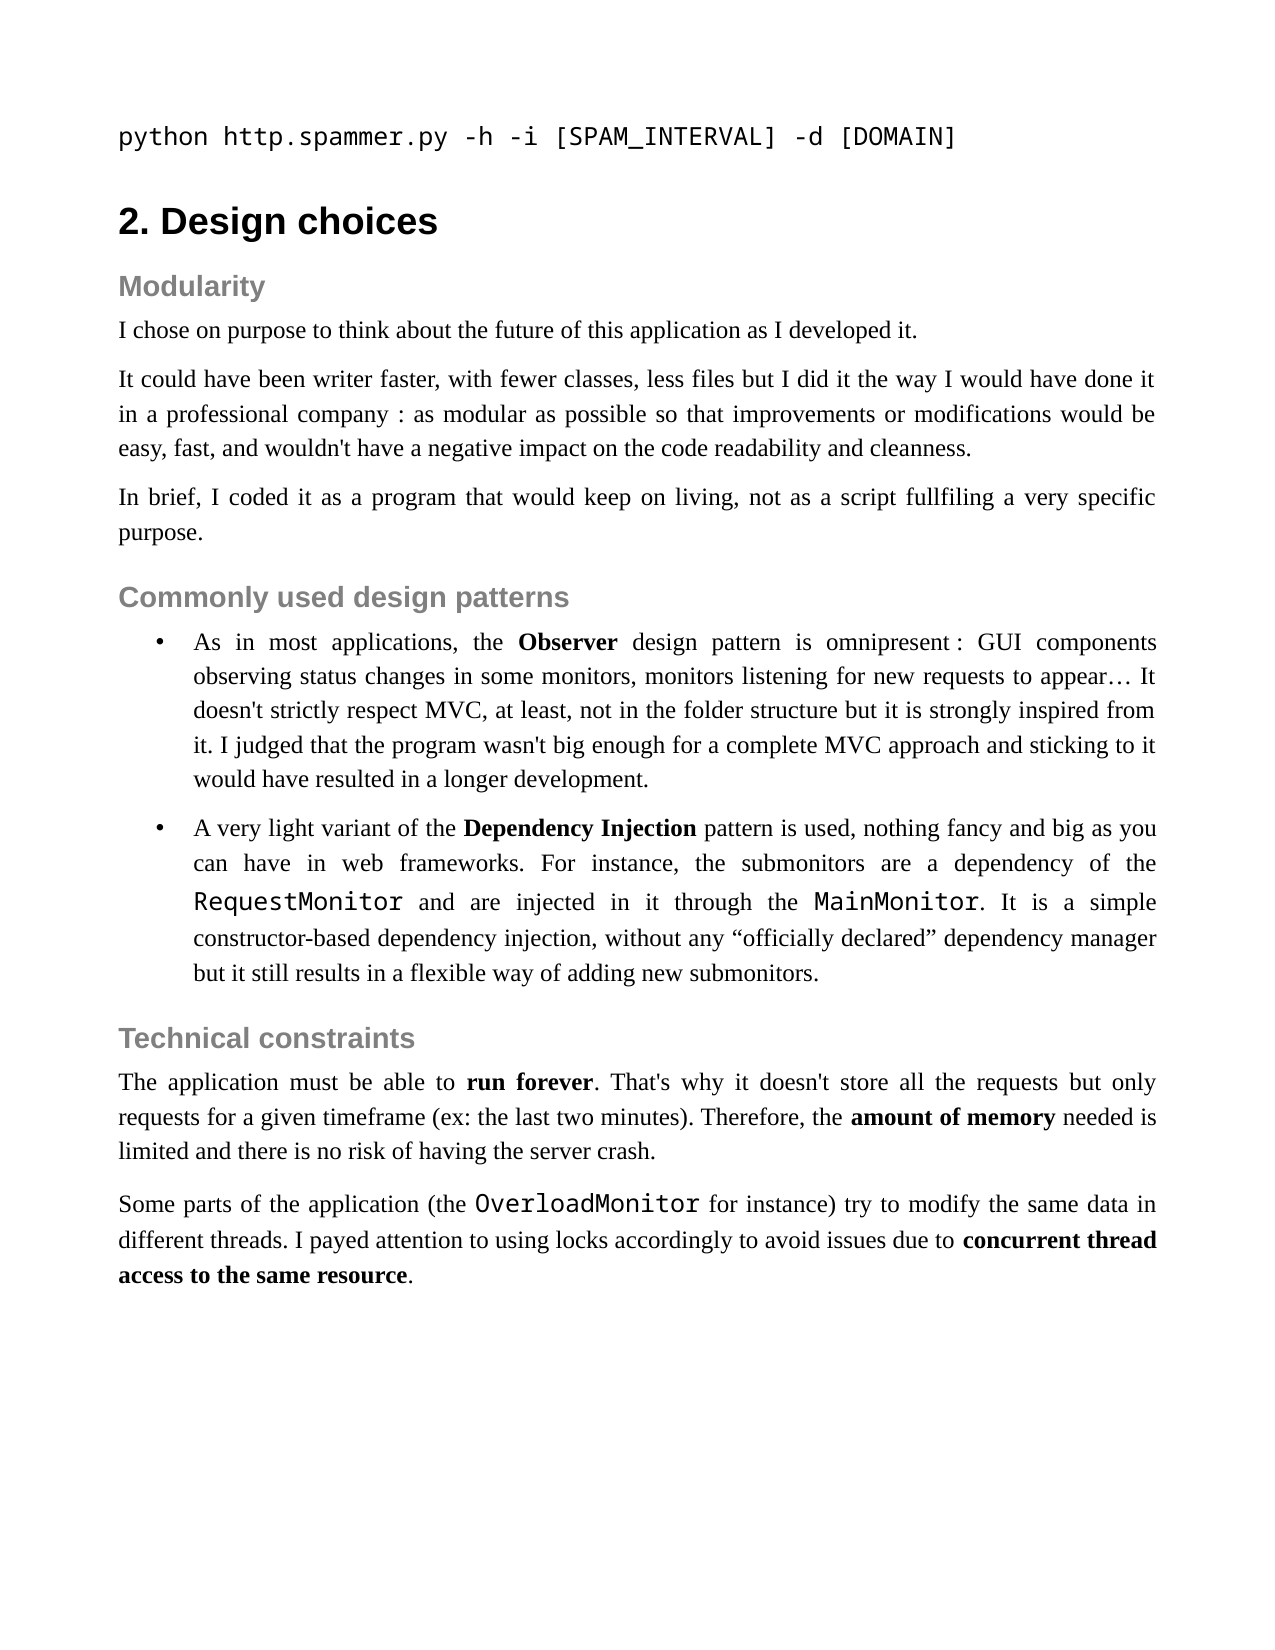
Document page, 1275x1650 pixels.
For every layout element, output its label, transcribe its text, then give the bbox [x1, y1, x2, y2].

text Some parts of the application (the OverloadMonitor for instance) try to modify the same data in different threads. I payed attention to using locks accordingly to avoid issues due to concurrent thread access to the same resource. [118, 1186, 1157, 1288]
subtitle 2. Design choices [118, 198, 1157, 242]
text The application must be able to run forever. That's why it doesn't store all the requests but only requests for a given timeframe (ex: the last two minutes). Therefore, the amount of memory needed is limited and there is no risk of having the server crash. [118, 1067, 1157, 1165]
list As in most applications, the Observer design pattern is omnipresent : GUI components observing status changes in some monitors, monitors listening for new requests to appear… It doesn't strictly respect MVC, at least, not in the folder structure but it is strongly inspired from it. I judged that the program wasn't big enough for a complete MVC approach and sticking to it would have resulted in a longer development. [156, 627, 1157, 793]
subtitle Modularity [118, 269, 1157, 303]
subtitle Commonly used design patterns [118, 581, 1157, 614]
text python http.spammer.py -h -i [SPAM_INTERVAL] -d [DOMAIN] [118, 118, 1157, 152]
subtitle Technical constraints [118, 1021, 1157, 1055]
text It could have been writer faster, with fewer classes, less files but I did it the way I would have done it in a professional company : as modular as possible so that improvements or modifications would be easy, fast, and wouldn't have a negative impact on the code readability and cleanness. [118, 364, 1157, 462]
text I chose on purpose to think about the future of this application as I developed it. [118, 315, 1157, 344]
text In brief, I coded it as a program that would keep on living, not as a script fullfiling a very specific purpose. [118, 482, 1157, 546]
list A very light variant of the Dependency Injection pattern is used, nothing fancy and big as you can have in web frameworks. For instance, the submonitors are a dependency of the RequestMonitor and are injected in it through the MainMonitor. It is a simple constructor-based dependency injection, without any “officially declared” dependency manager but it still results in a flexible way of adding new submonitors. [156, 813, 1157, 987]
